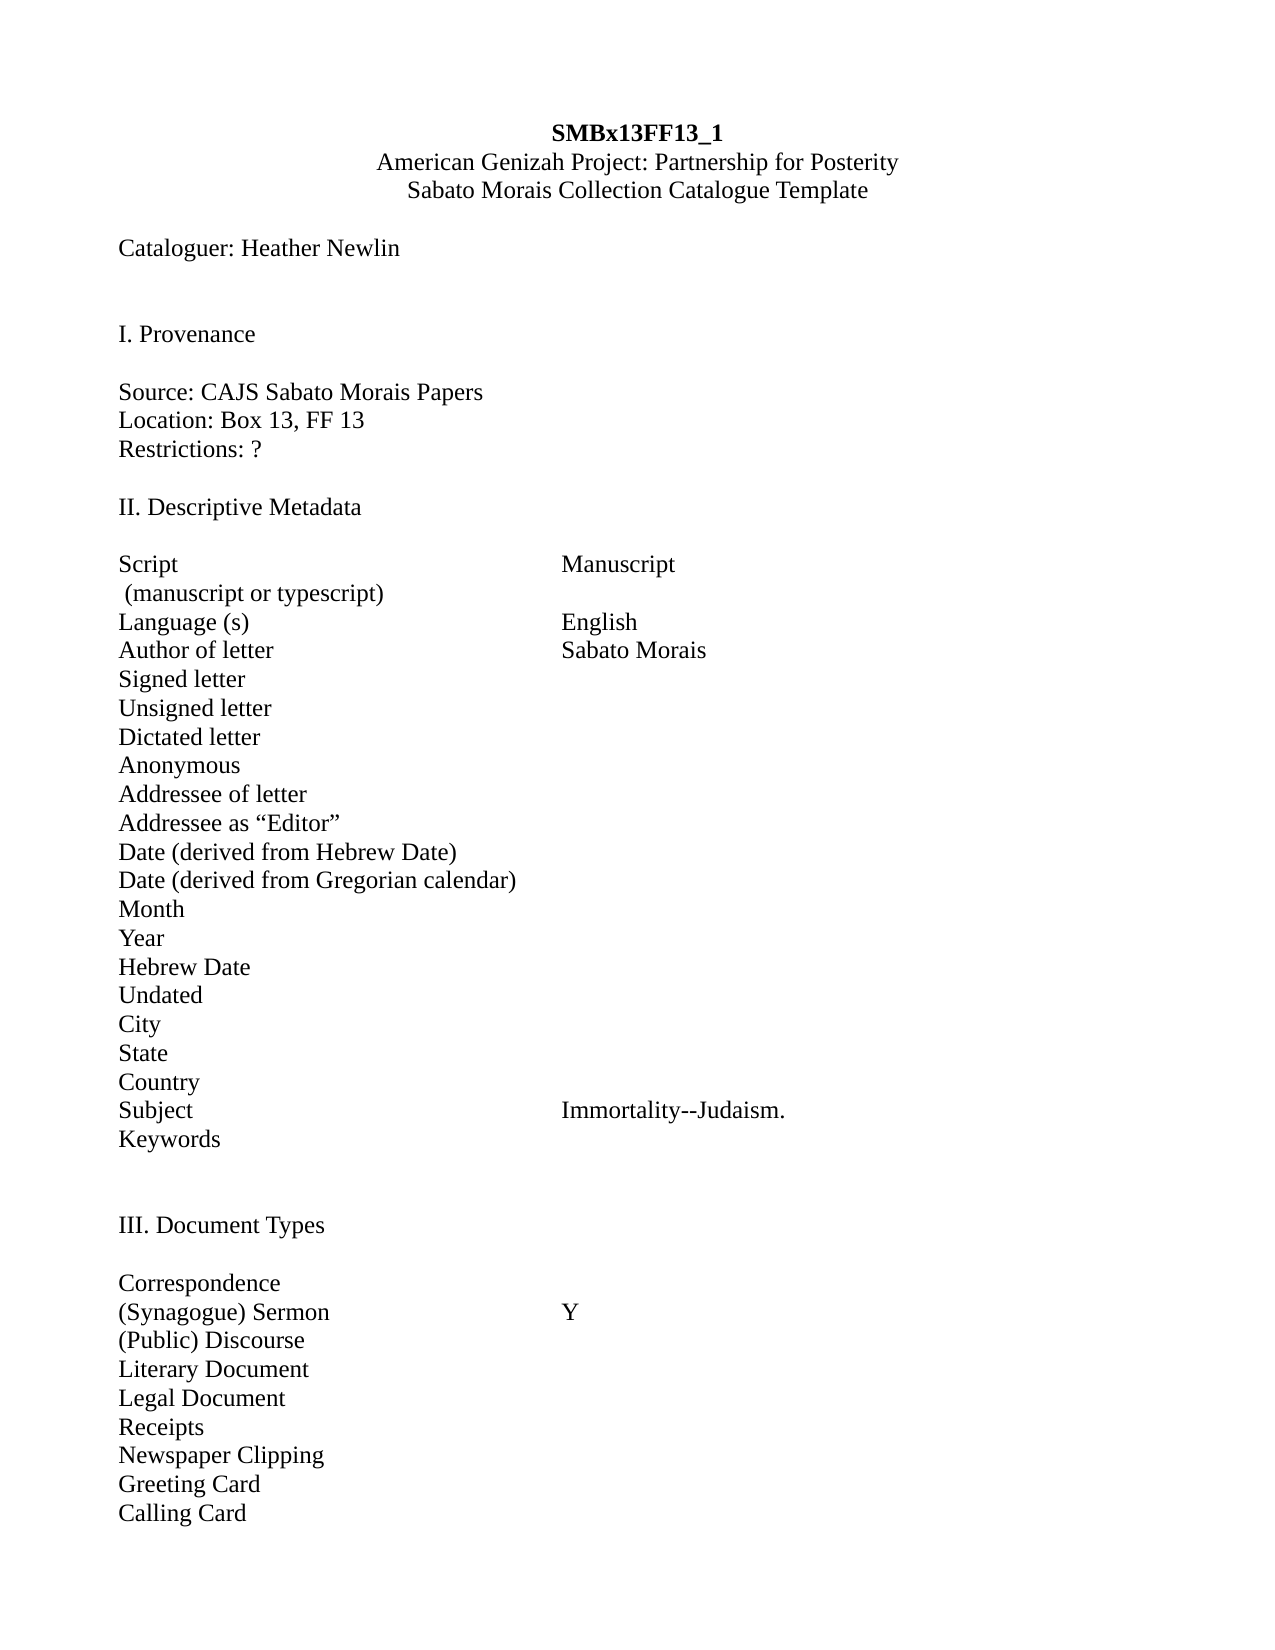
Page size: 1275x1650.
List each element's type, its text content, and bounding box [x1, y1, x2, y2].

text (Synagogue) Sermon Y [118, 1297, 1157, 1326]
text Sabato Morais Collection Catalogue Template [118, 176, 1157, 204]
text II. Descriptive Metadata [118, 492, 1157, 521]
text Subject Immortality--Judaism. [118, 1096, 1157, 1124]
text Dictated letter [118, 722, 1157, 751]
text Date (derived from Hebrew Date) [118, 837, 1157, 866]
text Calling Card [118, 1498, 1157, 1527]
text Newspaper Clipping [118, 1441, 1157, 1469]
text SMBx13FF13_1 [118, 118, 1157, 147]
text Month [118, 894, 1157, 923]
text State [118, 1038, 1157, 1067]
text Hebrew Date [118, 952, 1157, 981]
text I. Provenance [118, 319, 1157, 348]
text Unsigned letter [118, 693, 1157, 722]
text Keywords [118, 1124, 1157, 1153]
text Year [118, 923, 1157, 952]
text Anonymous [118, 751, 1157, 779]
text Legal Document [118, 1383, 1157, 1412]
text Signed letter [118, 664, 1157, 693]
text Addressee of letter [118, 779, 1157, 808]
text City [118, 1009, 1157, 1038]
text Source: CAJS Sabato Morais Papers [118, 377, 1157, 406]
text Literary Document [118, 1354, 1157, 1383]
text Cataloguer: Heather Newlin [118, 233, 1157, 262]
text Greeting Card [118, 1469, 1157, 1498]
text III. Document Types [118, 1211, 1157, 1239]
text Receipts [118, 1412, 1157, 1441]
text (Public) Discourse [118, 1326, 1157, 1354]
text Date (derived from Gregorian calendar) [118, 866, 1157, 894]
text Restrictions: ? [118, 434, 1157, 463]
text Country [118, 1067, 1157, 1096]
text Location: Box 13, FF 13 [118, 406, 1157, 434]
text Undated [118, 981, 1157, 1009]
text Language (s) English [118, 607, 1157, 636]
text Correspondence [118, 1268, 1157, 1297]
text Author of letter Sabato Morais [118, 636, 1157, 664]
text American Genizah Project: Partnership for Posterity [118, 147, 1157, 176]
text (manuscript or typescript) [118, 578, 1157, 607]
text Script Manuscript [118, 549, 1157, 578]
text Addressee as “Editor” [118, 808, 1157, 837]
